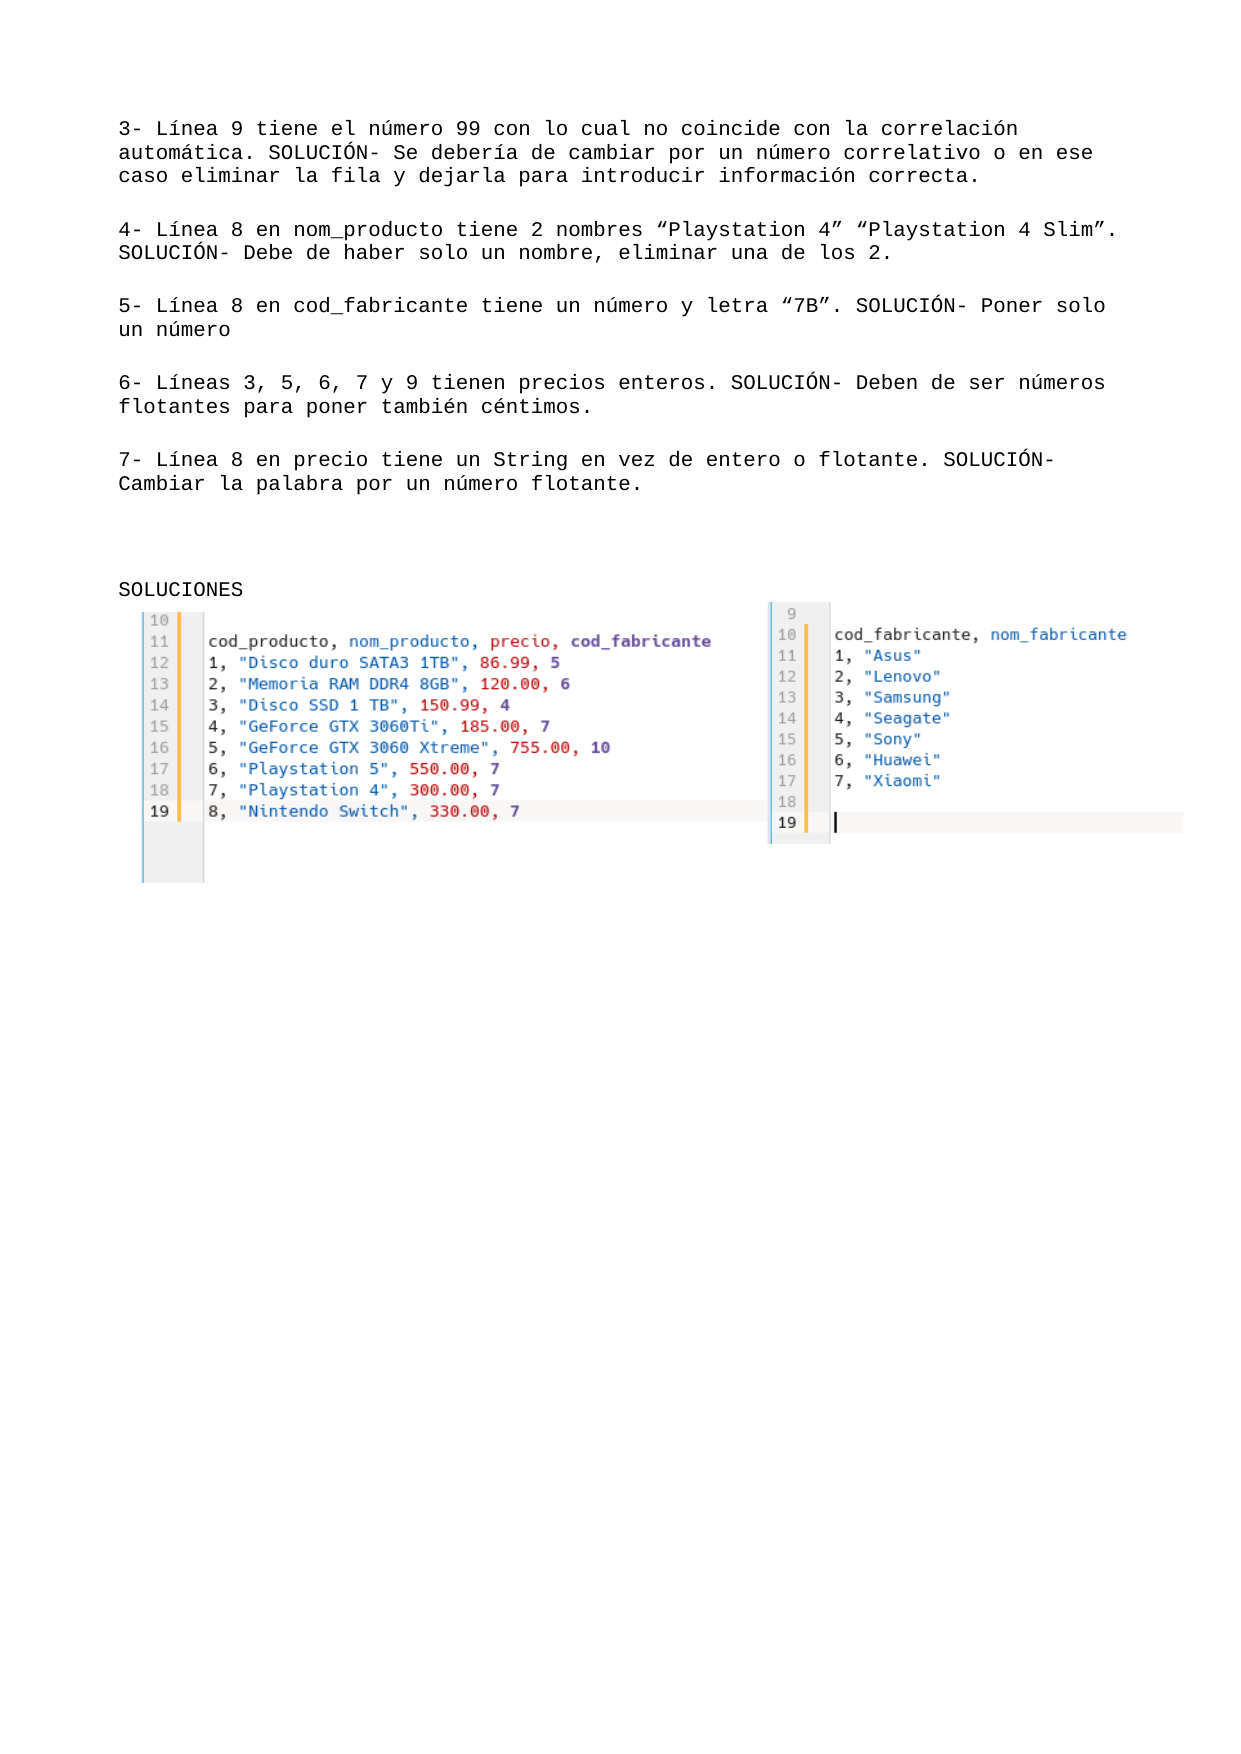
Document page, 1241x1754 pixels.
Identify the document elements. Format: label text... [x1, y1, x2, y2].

text 6- Líneas 3, 5, 6, 7 y 9 tienen precios enteros. SOLUCIÓN- Deben de ser números flotantes para poner también céntimos. [118, 372, 1122, 419]
picture [141, 602, 1184, 883]
text 4- Línea 8 en nom_producto tiene 2 nombres “Playstation 4” “Playstation 4 Slim”. SOLUCIÓN- Debe de haber solo un nombre, eliminar una de los 2. [118, 218, 1122, 266]
text 3- Línea 9 tiene el número 99 con lo cual no coincide con la correlación automática. SOLUCIÓN- Se debería de cambiar por un número correlativo o en ese caso eliminar la fila y dejarla para introducir información correcta. [118, 118, 1122, 189]
text SOLUCIONES [118, 579, 1122, 602]
text 5- Línea 8 en cod_fabricante tiene un número y letra “7B”. SOLUCIÓN- Poner solo un número [118, 295, 1122, 343]
text 7- Línea 8 en precio tiene un String en vez de entero o flotante. SOLUCIÓN- Cambiar la palabra por un número flotante. [118, 449, 1122, 496]
